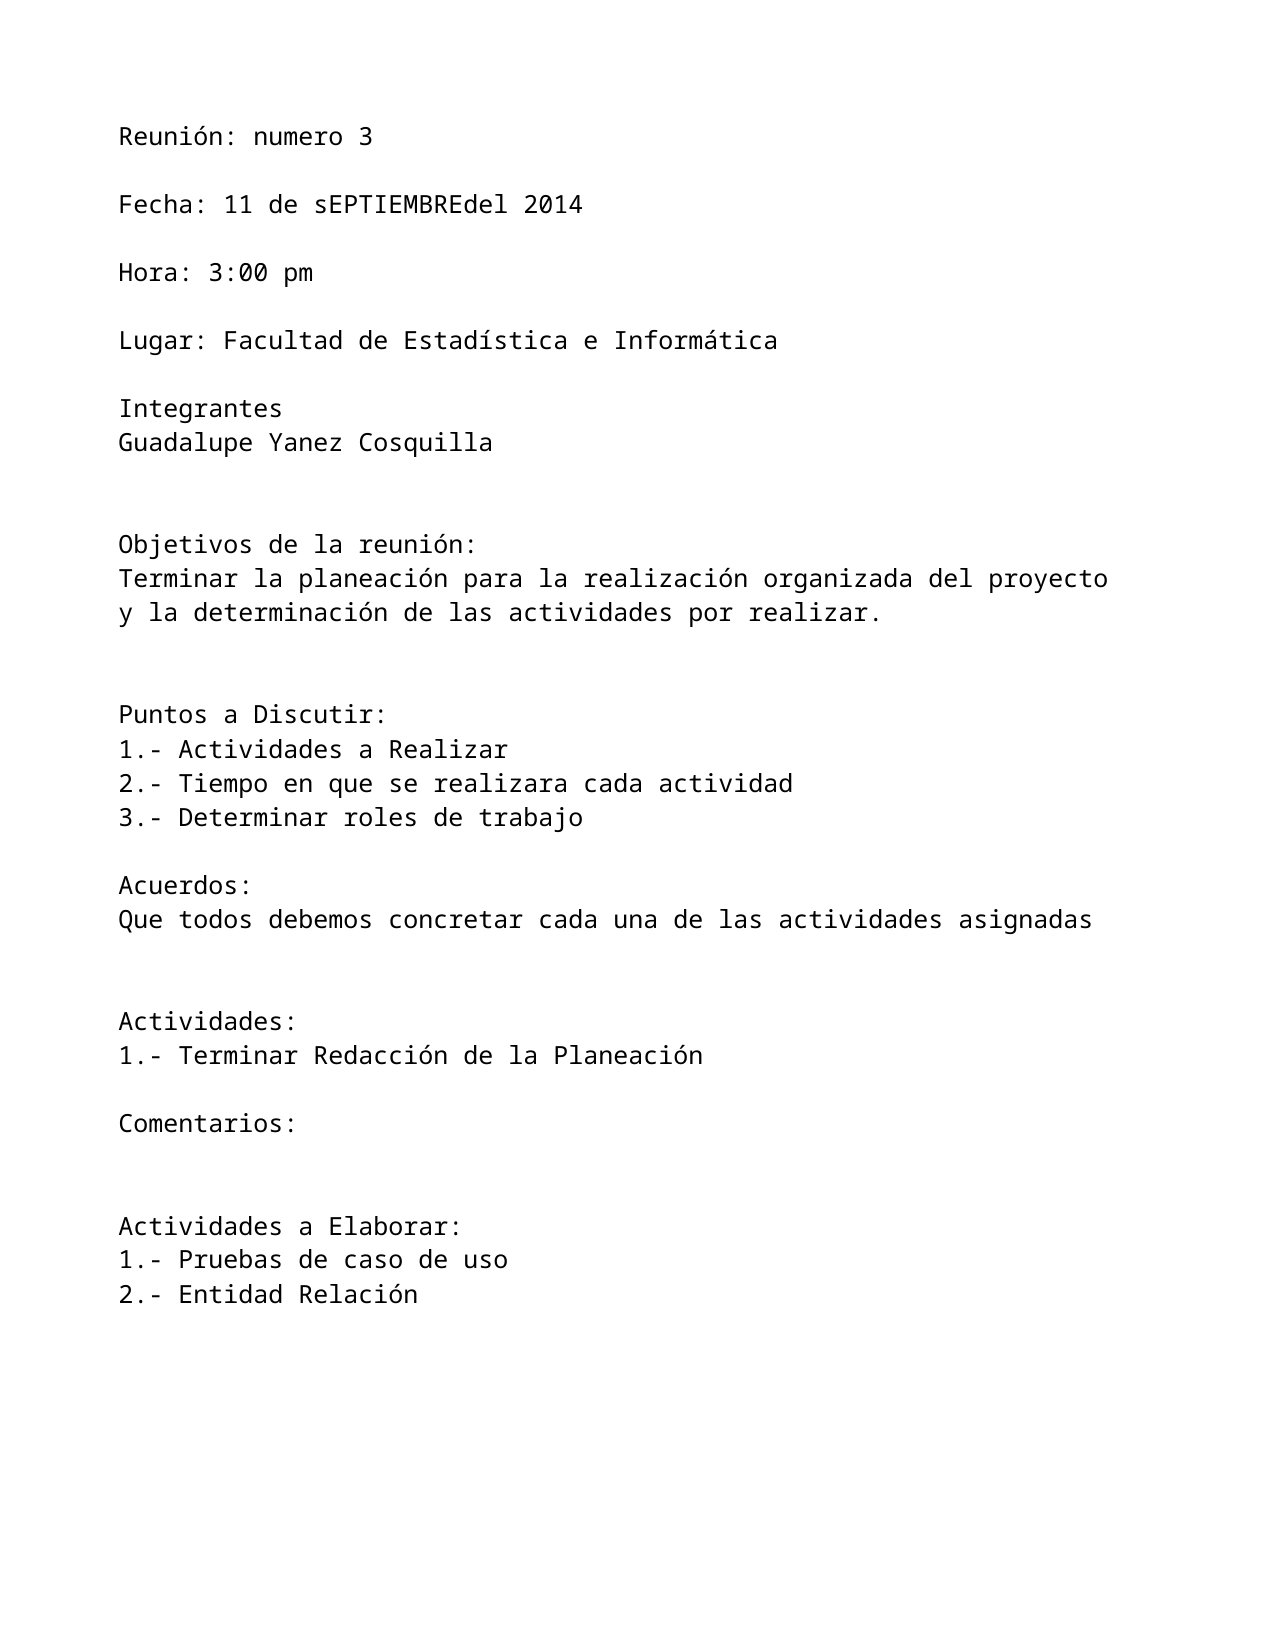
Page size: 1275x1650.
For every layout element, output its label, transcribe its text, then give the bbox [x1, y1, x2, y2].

text Actividades a Elaborar: [118, 1208, 1157, 1242]
text Comentarios: [118, 1106, 1157, 1140]
text 2.- Tiempo en que se realizara cada actividad [118, 765, 1157, 799]
text 2.- Entidad Relación [118, 1276, 1157, 1310]
text Acuerdos: [118, 867, 1157, 902]
text Integrantes [118, 391, 1157, 425]
text y la determinación de las actividades por realizar. [118, 595, 1157, 629]
text Objetivos de la reunión: [118, 527, 1157, 561]
text Que todos debemos concretar cada una de las actividades asignadas [118, 902, 1157, 936]
text 1.- Terminar Redacción de la Planeación [118, 1038, 1157, 1072]
text Hora: 3:00 pm [118, 254, 1157, 288]
text Puntos a Discutir: [118, 697, 1157, 731]
text Terminar la planeación para la realización organizada del proyecto [118, 561, 1157, 595]
text 1.- Actividades a Realizar [118, 731, 1157, 765]
text Reunión: numero 3 [118, 118, 1157, 152]
text 1.- Pruebas de caso de uso [118, 1242, 1157, 1276]
text Actividades: [118, 1004, 1157, 1038]
text Lugar: Facultad de Estadística e Informática [118, 322, 1157, 357]
text Guadalupe Yanez Cosquilla [118, 425, 1157, 459]
text 3.- Determinar roles de trabajo [118, 799, 1157, 833]
text Fecha: 11 de sEPTIEMBREdel 2014 [118, 186, 1157, 220]
